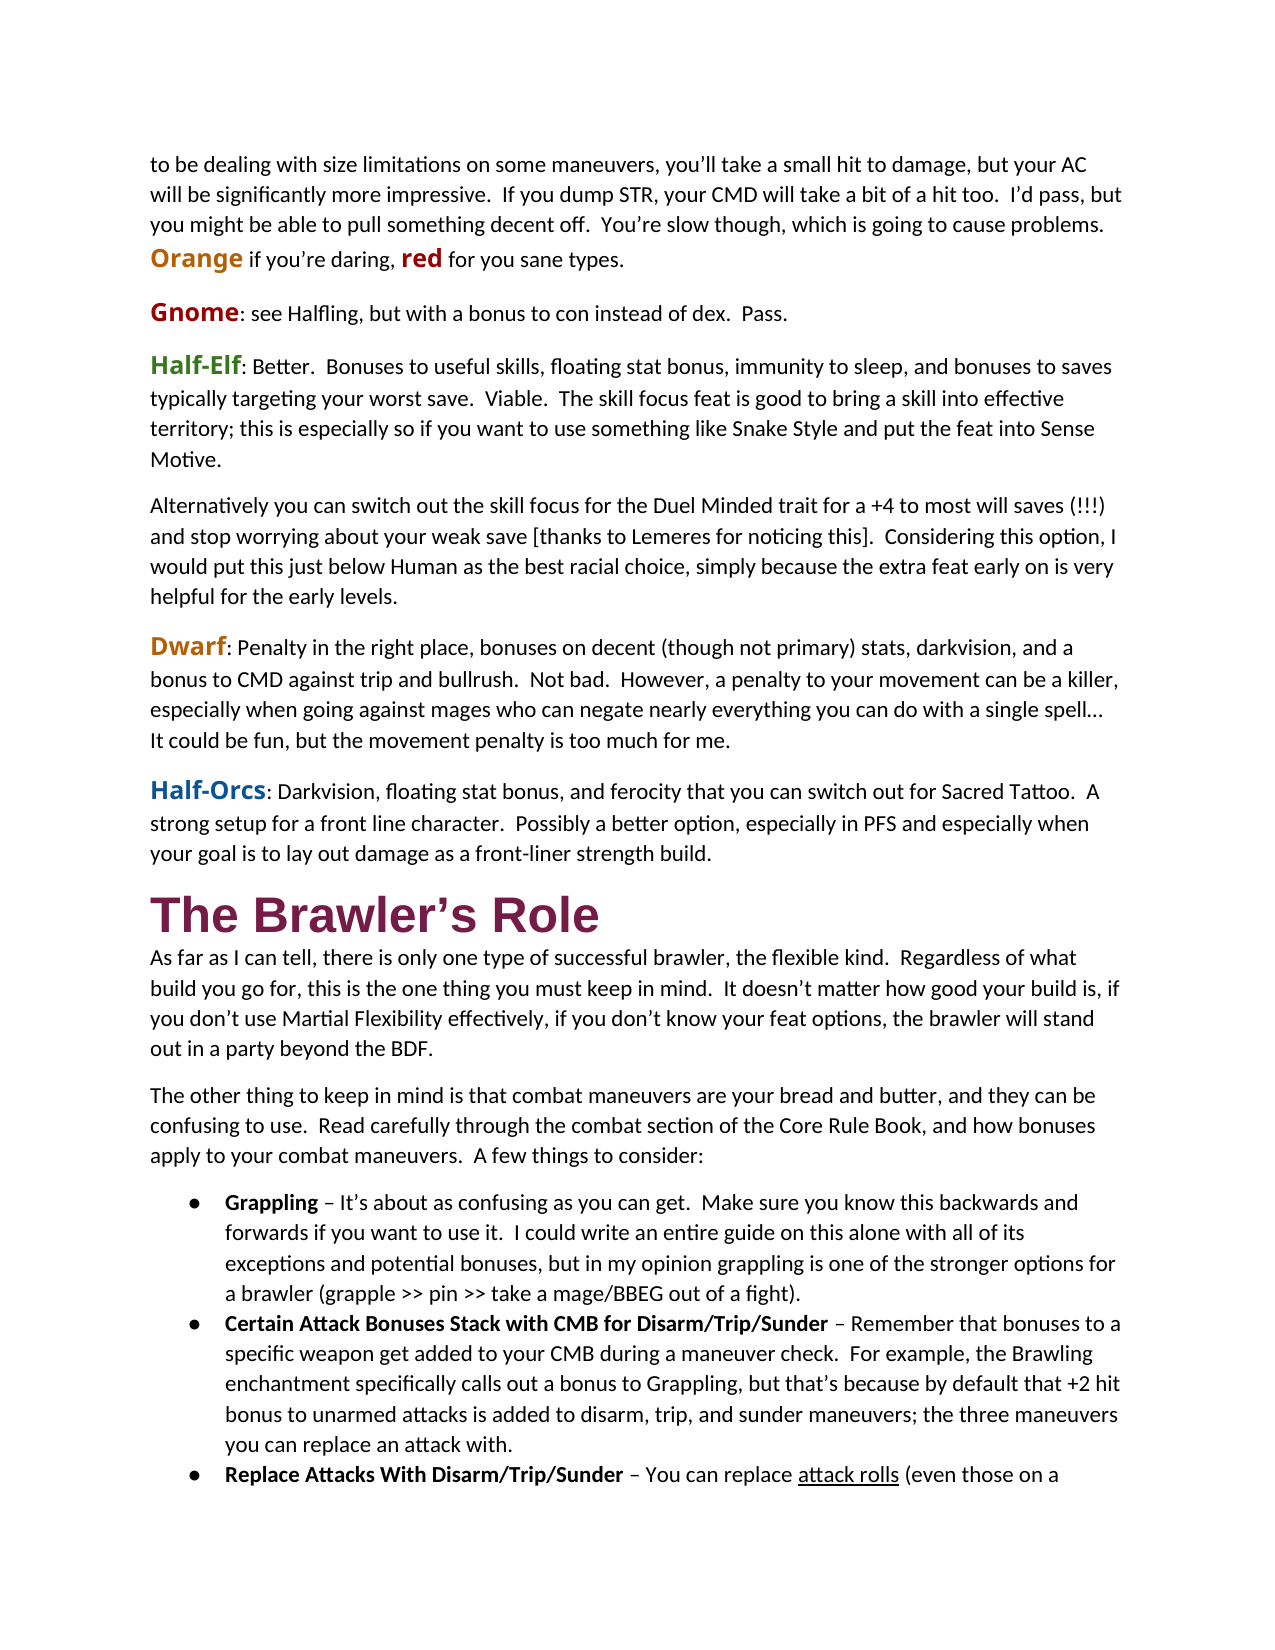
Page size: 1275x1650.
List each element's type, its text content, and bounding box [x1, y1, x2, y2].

list Replace Attacks With Disarm/Trip/Sunder – You can replace attack rolls (even those on a [187, 1460, 1125, 1488]
text to be dealing with size limitations on some maneuvers, you’ll take a small hit to damage, but your AC will be significantly more impressive. If you dump STR, your CMD will take a bit of a hit too. I’d pass, but you might be able to pull something decent off. You’re slow though, which is going to cause problems. Orange if you’re daring, red for you sane types. [150, 150, 1125, 275]
text Dwarf: Penalty in the right place, bonuses on decent (though not primary) stats, darkvision, and a bonus to CMD against trip and bullrush. Not bad. However, a penalty to your movement can be a killer, especially when going against mages who can negate nearly everything you can do with a single spell… It could be fun, but the movement penalty is too much for me. [150, 629, 1125, 754]
text The other thing to keep in mind is that combat maneuvers are your bread and butter, and they can be confusing to use. Read carefully through the combat section of the Core Rule Book, and how bonuses apply to your combat maneuvers. A few things to consider: [150, 1081, 1125, 1169]
text As far as I can tell, there is only one type of successful brawler, the flexible kind. Regardless of what build you go for, this is the one thing you must keep in mind. It doesn’t matter how good your build is, if you don’t use Martial Flexibility effectively, if you don’t know your feat options, the brawler will stand out in a party beyond the BDF. [150, 943, 1125, 1062]
list Grappling – It’s about as confusing as you can get. Make sure you know this backwards and forwards if you want to use it. I could write an entire guide on this alone with all of its exceptions and potential bonuses, but in my opinion grappling is one of the stronger options for a brawler (grapple >> pin >> take a mage/BBEG out of a fight). [187, 1188, 1125, 1307]
text Gnome: see Halfling, but with a bonus to con instead of dex. Pass. [150, 294, 1125, 329]
list Certain Attack Bonuses Stack with CMB for Disarm/Trip/Sunder – Remember that bonuses to a specific weapon get added to your CMB during a maneuver check. For example, the Brawling enchantment specifically calls out a bonus to Grappling, but that’s because by default that +2 hit bonus to unarmed attacks is added to disarm, trip, and sunder maneuvers; the three maneuvers you can replace an attack with. [187, 1309, 1125, 1458]
text Half-Orcs: Darkvision, floating stat bonus, and ferocity that you can switch out for Sacred Tattoo. A strong setup for a front line character. Possibly a better option, especially in PFS and especially when your goal is to lay out damage as a front-liner strength build. [150, 773, 1125, 867]
text Alternatively you can switch out the skill focus for the Duel Minded trait for a +4 to most will saves (!!!) and stop worrying about your weak save [thanks to Lemeres for noticing this]. Considering this option, I would put this just below Human as the best racial choice, simply because the extra feat early on is very helpful for the early levels. [150, 492, 1125, 610]
text Half-Elf: Better. Bonuses to useful skills, floating stat bonus, immunity to sleep, and bonuses to saves typically targeting your worst save. Viable. The skill focus feat is good to bring a skill into effective territory; this is especially so if you want to use something like Snake Style and put the feat into Sense Motive. [150, 348, 1125, 473]
text The Brawler’s Role [150, 886, 1125, 943]
